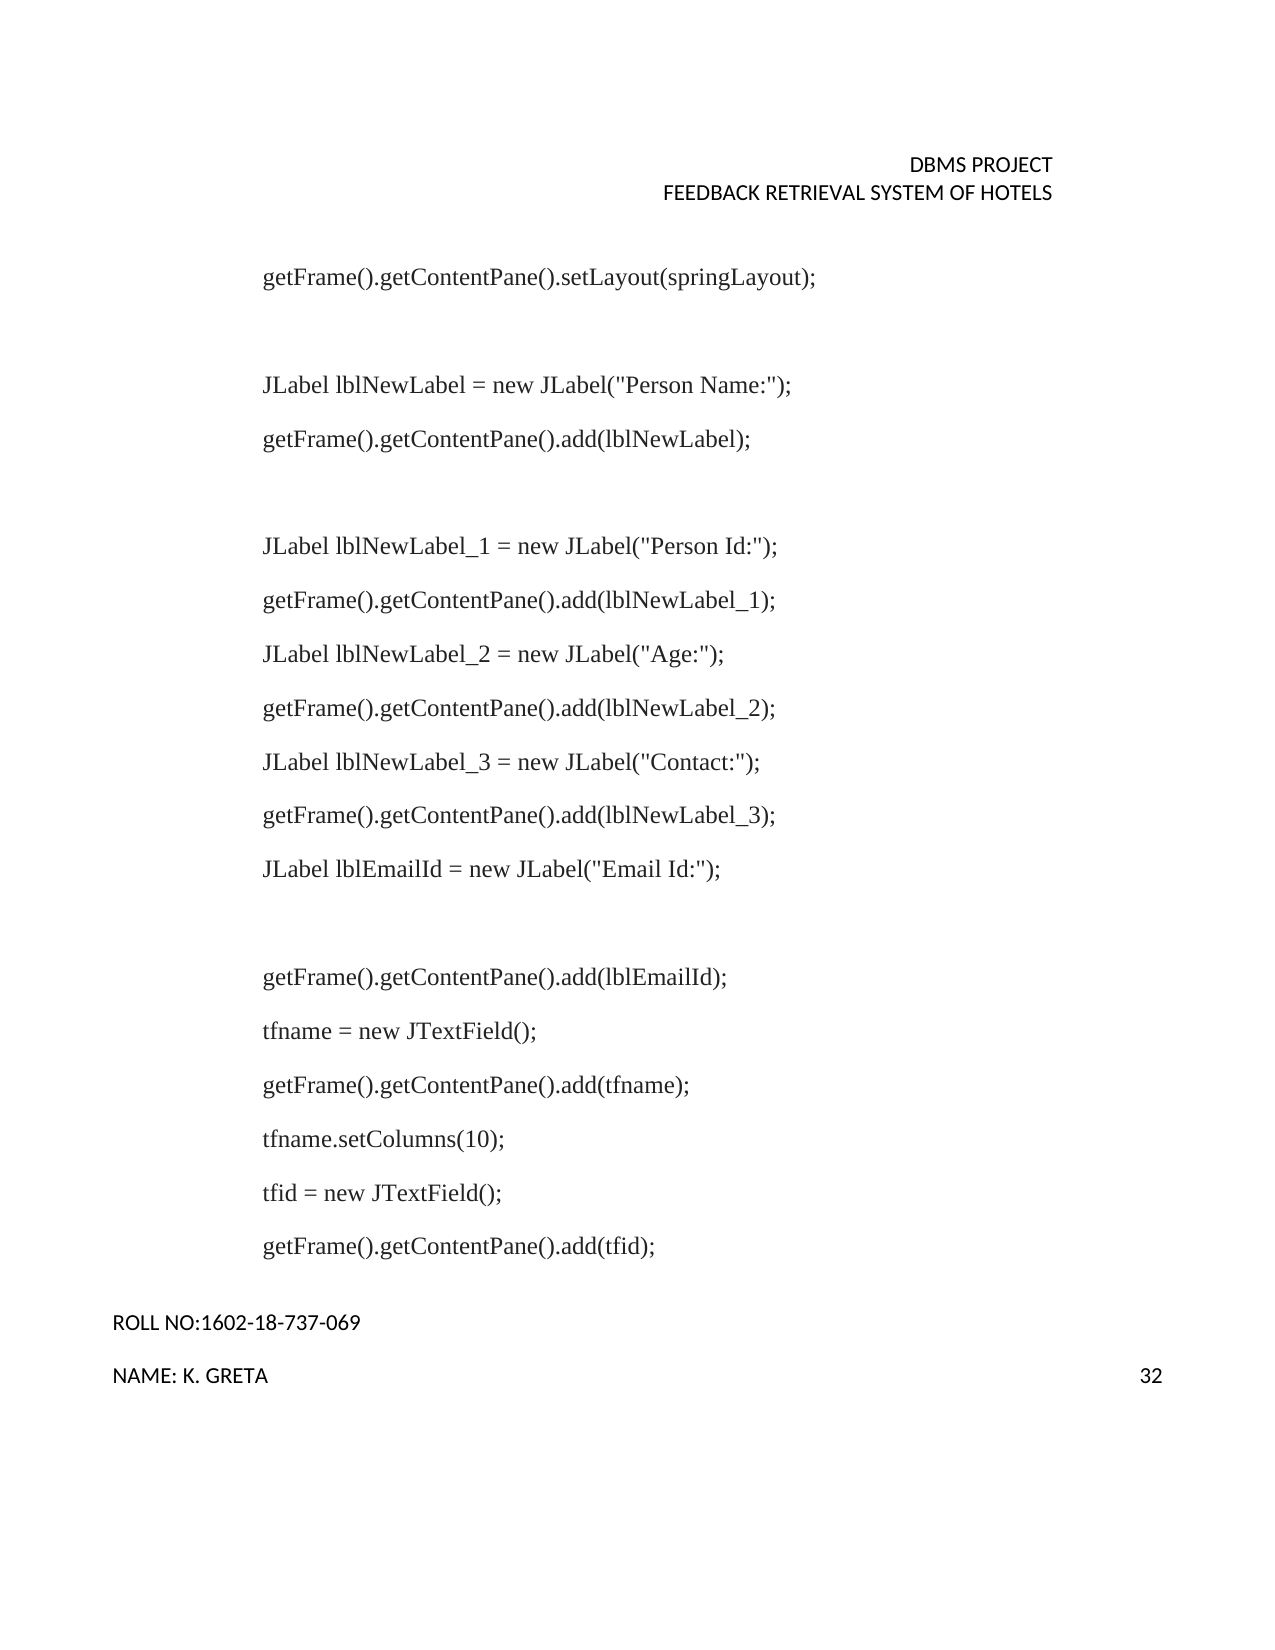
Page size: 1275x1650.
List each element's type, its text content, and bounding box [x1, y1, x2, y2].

text JLabel lblNewLabel_3 = new JLabel("Contact:"); [112, 747, 1162, 776]
text tfname.setColumns(10); [112, 1124, 1162, 1152]
text getFrame().getContentPane().add(lblNewLabel_1); [112, 585, 1162, 614]
text JLabel lblNewLabel_1 = new JLabel("Person Id:"); [112, 531, 1162, 560]
text getFrame().getContentPane().add(lblNewLabel); [112, 424, 1162, 452]
text getFrame().getContentPane().add(lblEmailId); [112, 962, 1162, 991]
text getFrame().getContentPane().add(tfname); [112, 1070, 1162, 1099]
text getFrame().getContentPane().add(lblNewLabel_3); [112, 801, 1162, 829]
text JLabel lblEmailId = new JLabel("Email Id:"); [112, 854, 1162, 883]
text JLabel lblNewLabel = new JLabel("Person Name:"); [112, 370, 1162, 398]
text getFrame().getContentPane().add(lblNewLabel_2); [112, 693, 1162, 722]
text tfid = new JTextField(); [112, 1178, 1162, 1206]
text getFrame().getContentPane().add(tfid); [112, 1231, 1162, 1260]
text getFrame().getContentPane().setLayout(springLayout); [112, 262, 1162, 291]
text tfname = new JTextField(); [112, 1016, 1162, 1045]
text JLabel lblNewLabel_2 = new JLabel("Age:"); [112, 639, 1162, 668]
